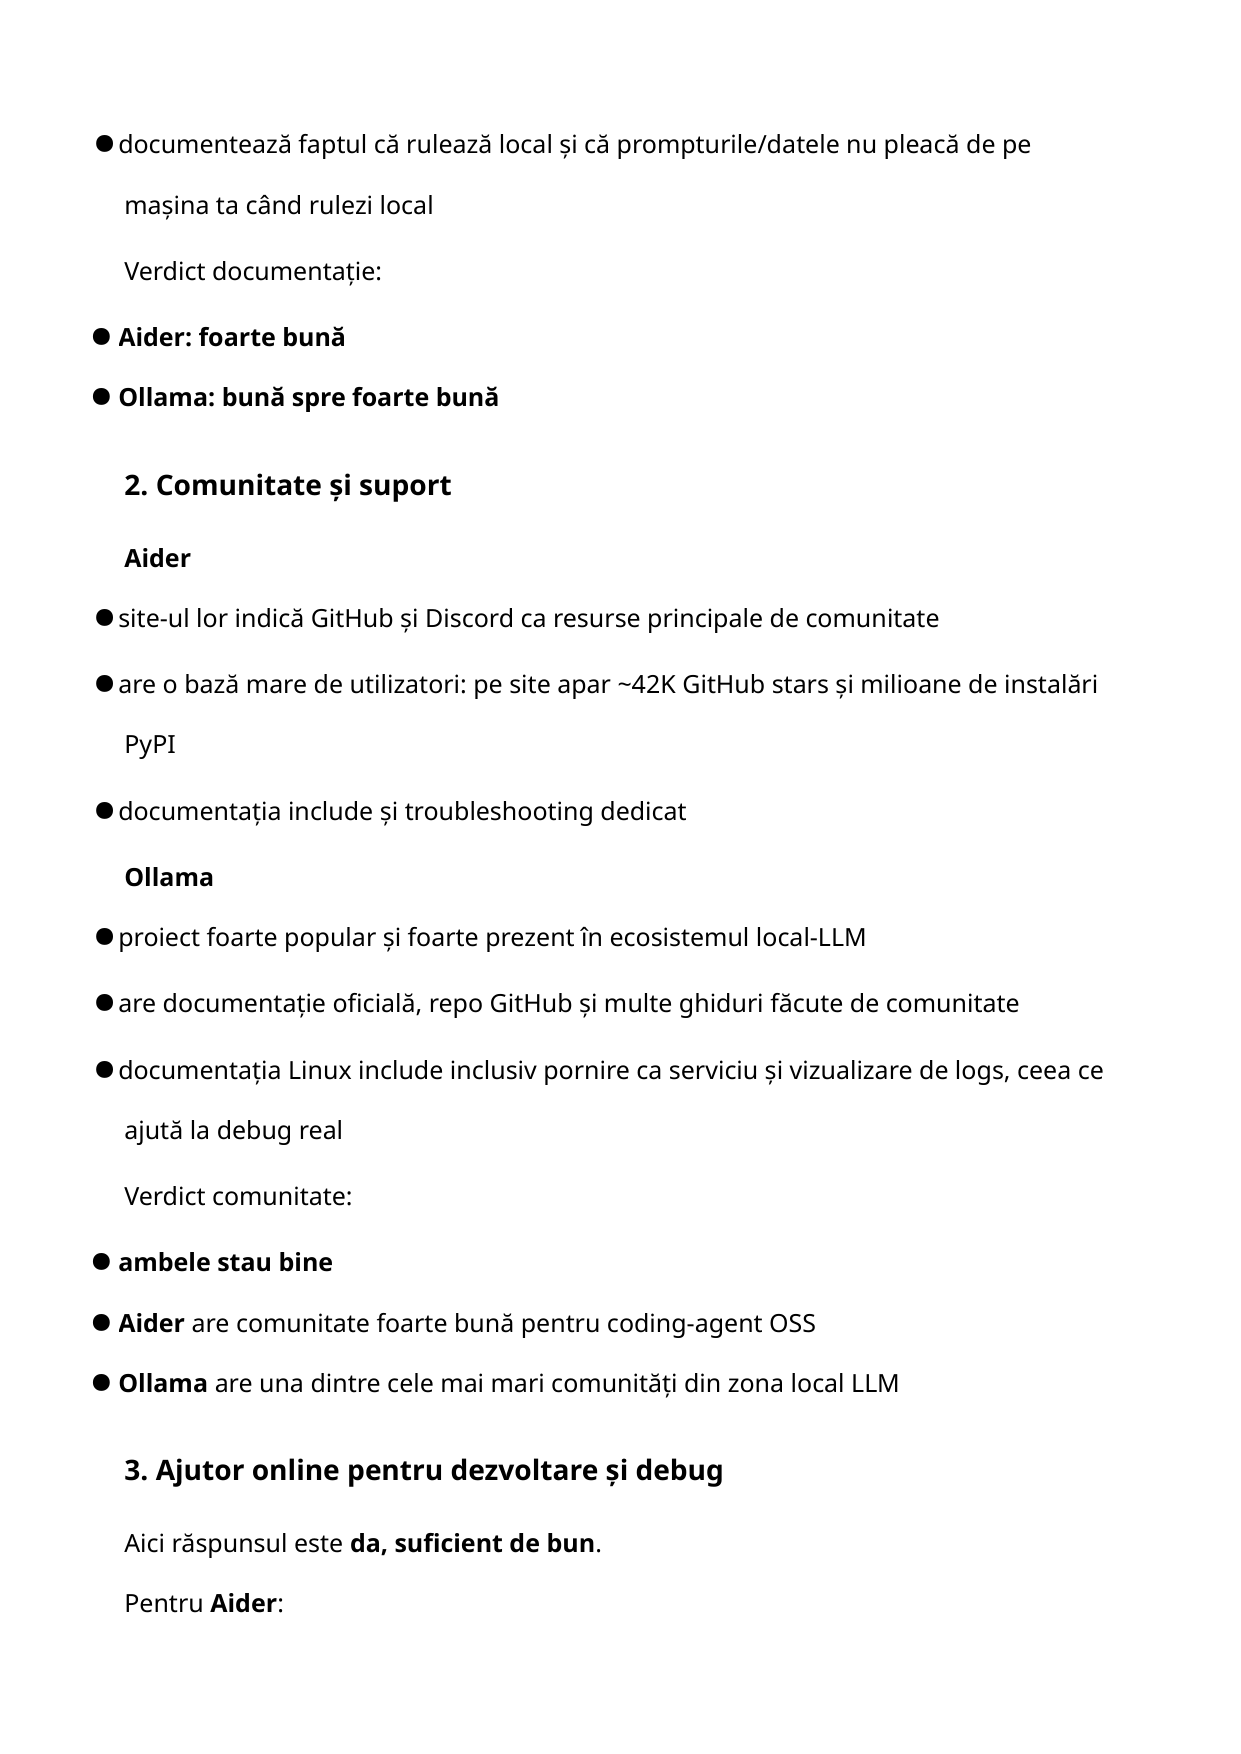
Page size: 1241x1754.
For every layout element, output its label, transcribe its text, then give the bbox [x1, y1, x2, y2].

list Aider are comunitate foarte bună pentru coding-agent OSS [119, 1299, 1122, 1342]
list proiect foarte popular și foarte prezent în ecosistemul local-LLM [119, 913, 1122, 957]
text Aider [119, 534, 1122, 577]
subtitle 3. Ajutor online pentru dezvoltare și debug [119, 1444, 1122, 1492]
list are o bază mare de utilizatori: pe site apar ~42K GitHub stars și milioane de instalări PyPI [119, 661, 1122, 764]
list ambele stau bine [119, 1239, 1122, 1282]
list Aider: foarte bună [119, 314, 1122, 357]
text Pentru Aider: [119, 1579, 1122, 1625]
text Ollama [119, 853, 1122, 897]
list documentația Linux include inclusiv pornire ca serviciu și vizualizare de logs, ceea ce ajută la debug real [119, 1046, 1122, 1149]
list Ollama: bună spre foarte bună [119, 374, 1122, 417]
text Aici răspunsul este da, suficient de bun. [119, 1519, 1122, 1562]
list site-ul lor indică GitHub și Discord ca resurse principale de comunitate [119, 594, 1122, 637]
subtitle 2. Comunitate și suport [119, 459, 1122, 507]
text Verdict comunitate: [119, 1173, 1122, 1216]
list are documentație oficială, repo GitHub și multe ghiduri făcute de comunitate [119, 980, 1122, 1023]
text Verdict documentație: [119, 248, 1122, 291]
list Ollama are una dintre cele mai mari comunități din zona local LLM [119, 1359, 1122, 1402]
list documentația include și troubleshooting dedicat [119, 787, 1122, 830]
list documentează faptul că rulează local și că prompturile/datele nu pleacă de pe mașina ta când rulezi local [119, 122, 1122, 224]
